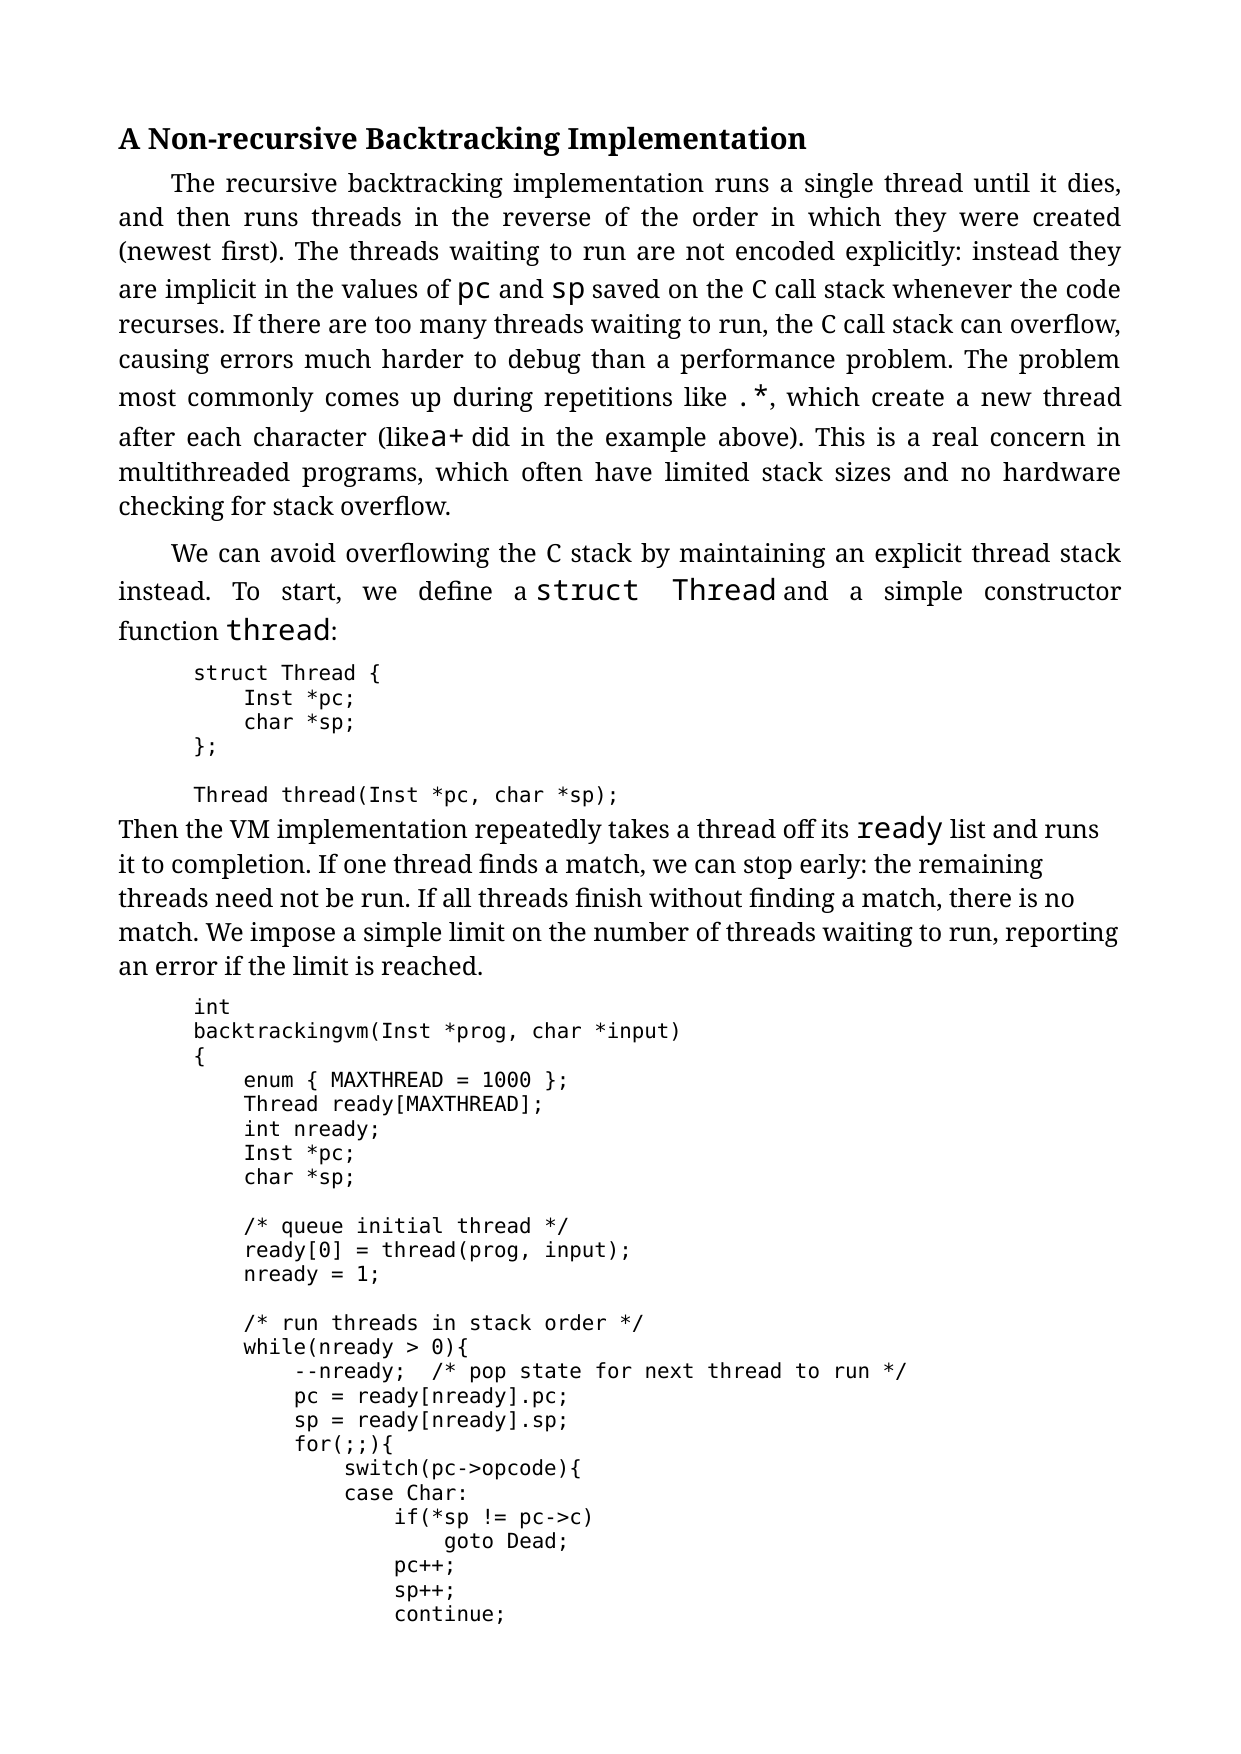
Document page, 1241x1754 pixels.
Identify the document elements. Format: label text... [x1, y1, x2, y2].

text char *sp; [193, 710, 1047, 734]
text pc = ready[nready].pc; [193, 1384, 1047, 1408]
text nready = 1; [193, 1262, 1047, 1287]
text goto Dead; [193, 1529, 1047, 1553]
text backtrackingvm(Inst *prog, char *input) [193, 1019, 1047, 1044]
subtitle A Non-recursive Backtracking Implementation [118, 118, 1122, 158]
text Thread ready[MAXTHREAD]; [193, 1092, 1047, 1117]
text int nready; [193, 1117, 1047, 1141]
text struct Thread { [193, 661, 1047, 686]
text Then the VM implementation repeatedly takes a thread off its ready list and runs it to completion. If one thread finds a match, we can stop early: the remaining threads need not be run. If all threads finish without finding a match, there is no match. We impose a simple limit on the number of threads waiting to run, reporting an error if the limit is reached. [118, 807, 1122, 983]
text sp = ready[nready].sp; [193, 1408, 1047, 1432]
text enum { MAXTHREAD = 1000 }; [193, 1068, 1047, 1092]
text while(nready > 0){ [193, 1335, 1047, 1359]
text int [193, 995, 1047, 1019]
text --nready; /* pop state for next thread to run */ [193, 1359, 1047, 1384]
text We can avoid overflowing the C stack by maintaining an explicit thread stack instead. To start, we define a struct Thread and a simple constructor function thread: [118, 535, 1122, 649]
text Thread thread(Inst *pc, char *sp); [193, 783, 1047, 807]
text Inst *pc; [193, 686, 1047, 710]
text { [193, 1044, 1047, 1068]
text }; [193, 734, 1047, 758]
text char *sp; [193, 1165, 1047, 1189]
text case Char: [193, 1481, 1047, 1505]
text continue; [193, 1602, 1047, 1626]
text /* queue initial thread */ [193, 1214, 1047, 1238]
text Inst *pc; [193, 1141, 1047, 1165]
text pc++; [193, 1553, 1047, 1578]
text switch(pc->opcode){ [193, 1456, 1047, 1481]
text ready[0] = thread(prog, input); [193, 1238, 1047, 1262]
text sp++; [193, 1578, 1047, 1602]
text if(*sp != pc->c) [193, 1505, 1047, 1529]
text /* run threads in stack order */ [193, 1311, 1047, 1335]
text for(;;){ [193, 1432, 1047, 1456]
text The recursive backtracking implementation runs a single thread until it dies, and then runs threads in the reverse of the order in which they were created (newest first). The threads waiting to run are not encoded explicitly: instead they are implicit in the values of pc and sp saved on the C call stack whenever the code recurses. If there are too many threads waiting to run, the C call stack can overflow, causing errors much harder to debug than a performance problem. The problem most commonly comes up during repetitions like .*, which create a new thread after each character (likea+ did in the example above). This is a real concern in multithreaded programs, which often have limited stack sizes and no hardware checking for stack overflow. [118, 165, 1122, 523]
